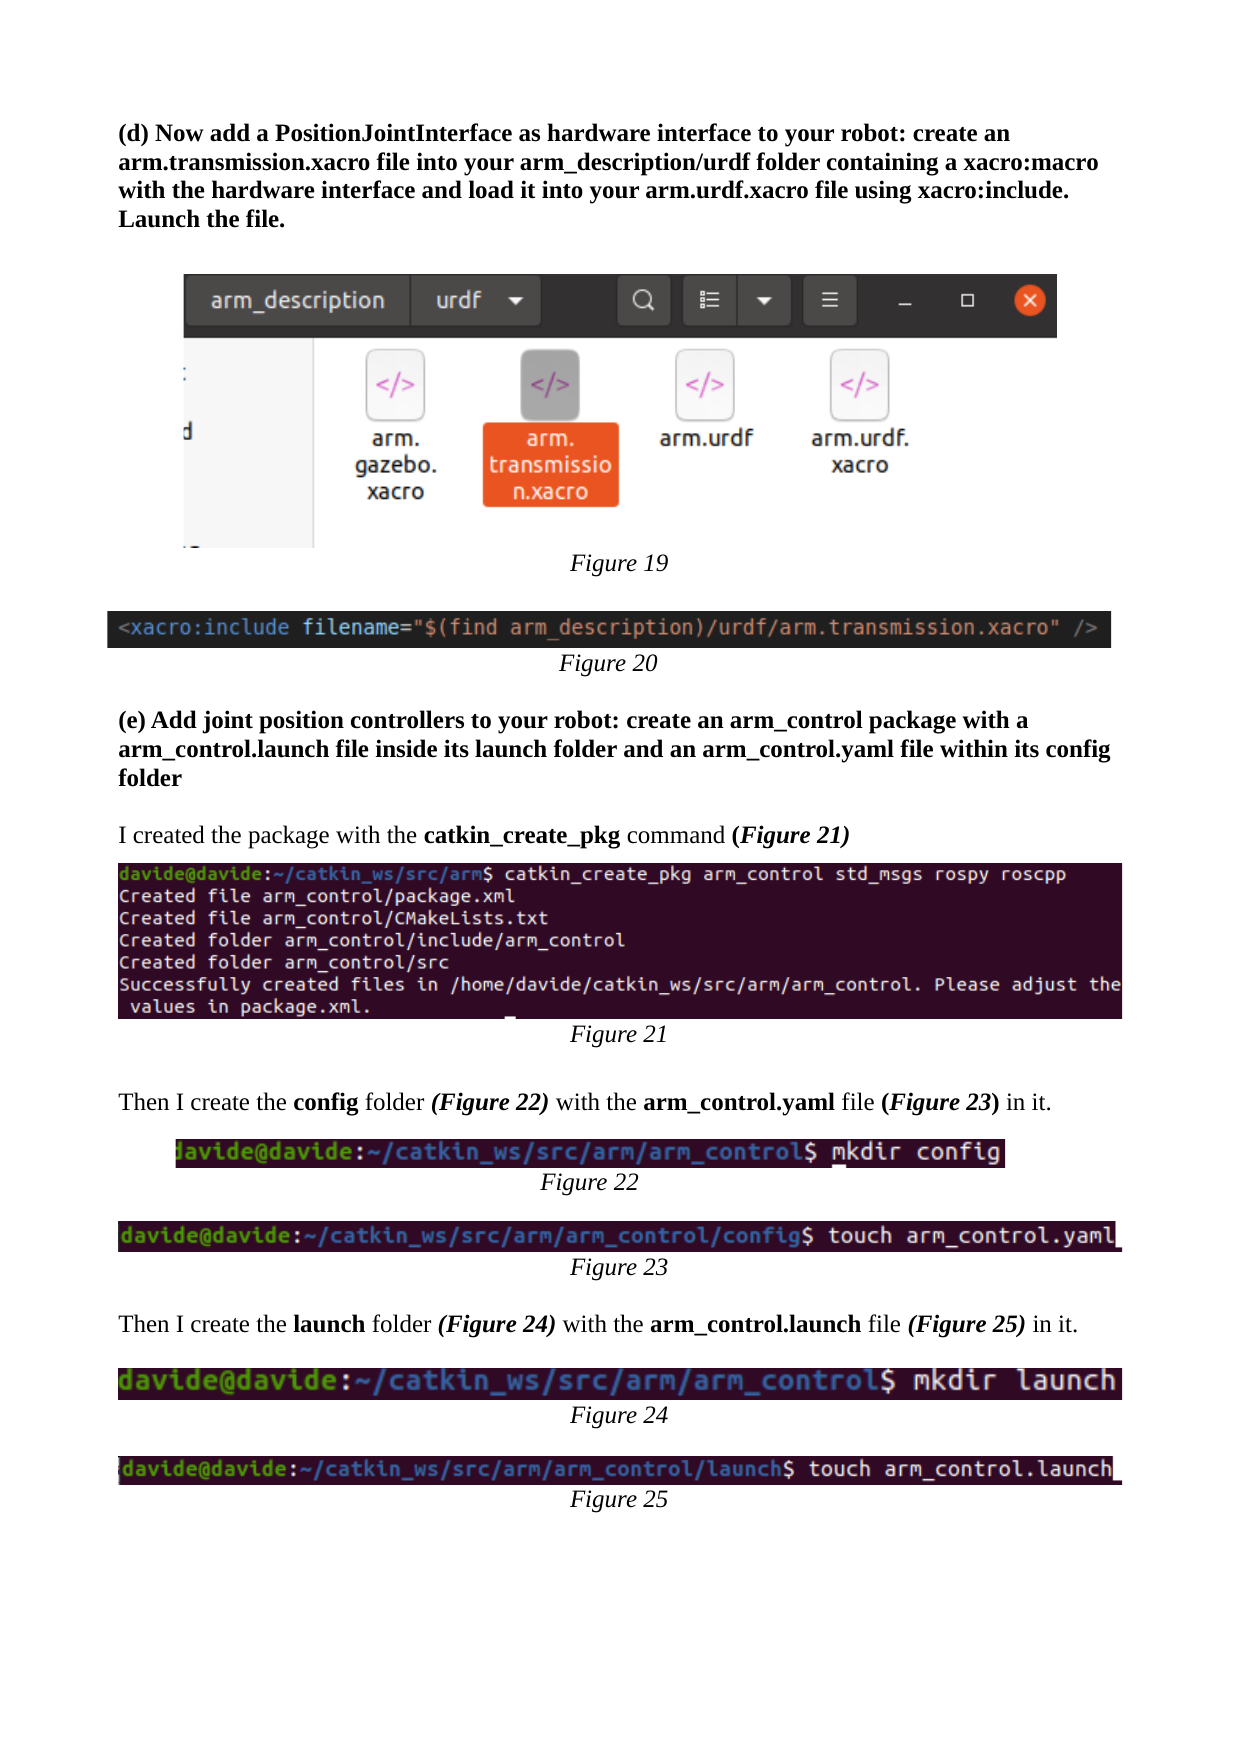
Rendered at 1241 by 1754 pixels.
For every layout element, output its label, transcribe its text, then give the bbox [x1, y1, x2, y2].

text (e) Add joint position controllers to your robot: create an arm_control package with a arm_control.launch file inside its launch folder and an arm_control.yaml file within its config folder [118, 706, 1122, 792]
text I created the package with the catkin_create_pkg command (Figure 21) [118, 821, 1122, 849]
picture [118, 1221, 1123, 1252]
text (d) Now add a PositionJointInterface as hardware interface to your robot: create an arm.transmission.xacro file into your arm_description/urdf folder containing a xacro:macro with the hardware interface and load it into your arm.urdf.xacro file using xacro:include. Launch the file. [118, 118, 1122, 233]
text Figure 25 [118, 1485, 1122, 1513]
text Figure 21 [118, 1019, 1122, 1048]
picture [118, 1368, 1123, 1400]
picture [118, 863, 1123, 1019]
text Figure 22 [176, 1168, 1005, 1196]
picture [118, 1456, 1123, 1485]
text Figure 20 [107, 648, 1111, 677]
text Figure 19 [183, 548, 1057, 577]
picture [183, 274, 1057, 548]
text Figure 23 [118, 1252, 1122, 1281]
text Then I create the config folder (Figure 22) with the arm_control.yaml file (Figure 23) in it. [118, 1087, 1122, 1115]
text Then I create the launch folder (Figure 24) with the arm_control.launch file (Figure 25) in it. [118, 1309, 1122, 1338]
picture [175, 1139, 1006, 1168]
text Figure 24 [118, 1400, 1122, 1429]
picture [107, 611, 1112, 648]
